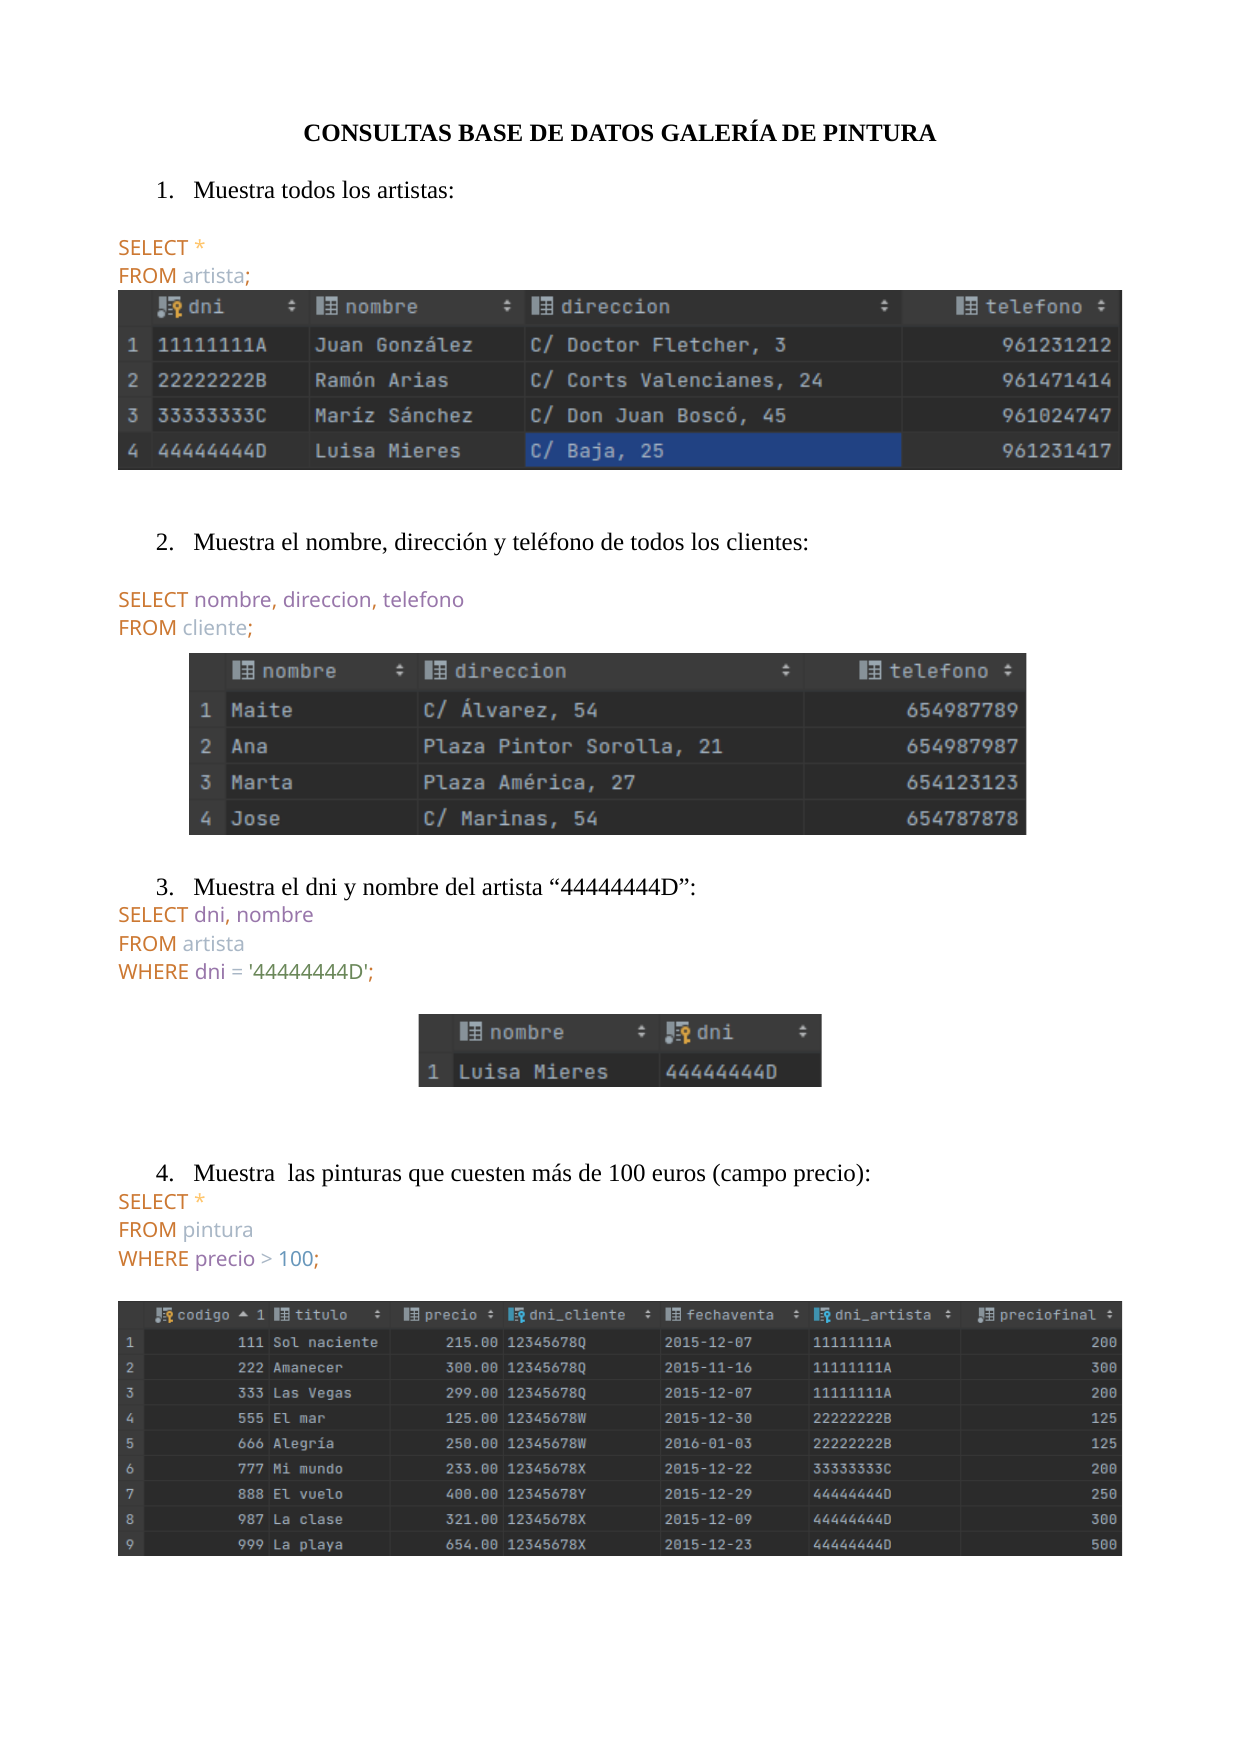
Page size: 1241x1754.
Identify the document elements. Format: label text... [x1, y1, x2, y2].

picture [189, 653, 1027, 835]
list Muestra todos los artistas: [156, 176, 1122, 204]
text CONSULTAS BASE DE DATOS GALERÍA DE PINTURA [118, 118, 1122, 147]
text SELECT nombre, direccion, telefono FROM cliente; [118, 585, 1122, 642]
text SELECT dni, nombre FROM artista WHERE dni = '44444444D'; [118, 901, 1122, 986]
list Muestra el dni y nombre del artista “44444444D”: [156, 872, 1122, 901]
picture [118, 1301, 1123, 1556]
picture [418, 1014, 822, 1087]
list Muestra las pinturas que cuesten más de 100 euros (campo precio): [156, 1158, 1122, 1187]
text SELECT * FROM artista; [118, 233, 1122, 290]
picture [118, 290, 1123, 470]
list Muestra el nombre, dirección y teléfono de todos los clientes: [156, 527, 1122, 556]
text SELECT * FROM pintura WHERE precio > 100; [118, 1187, 1122, 1272]
